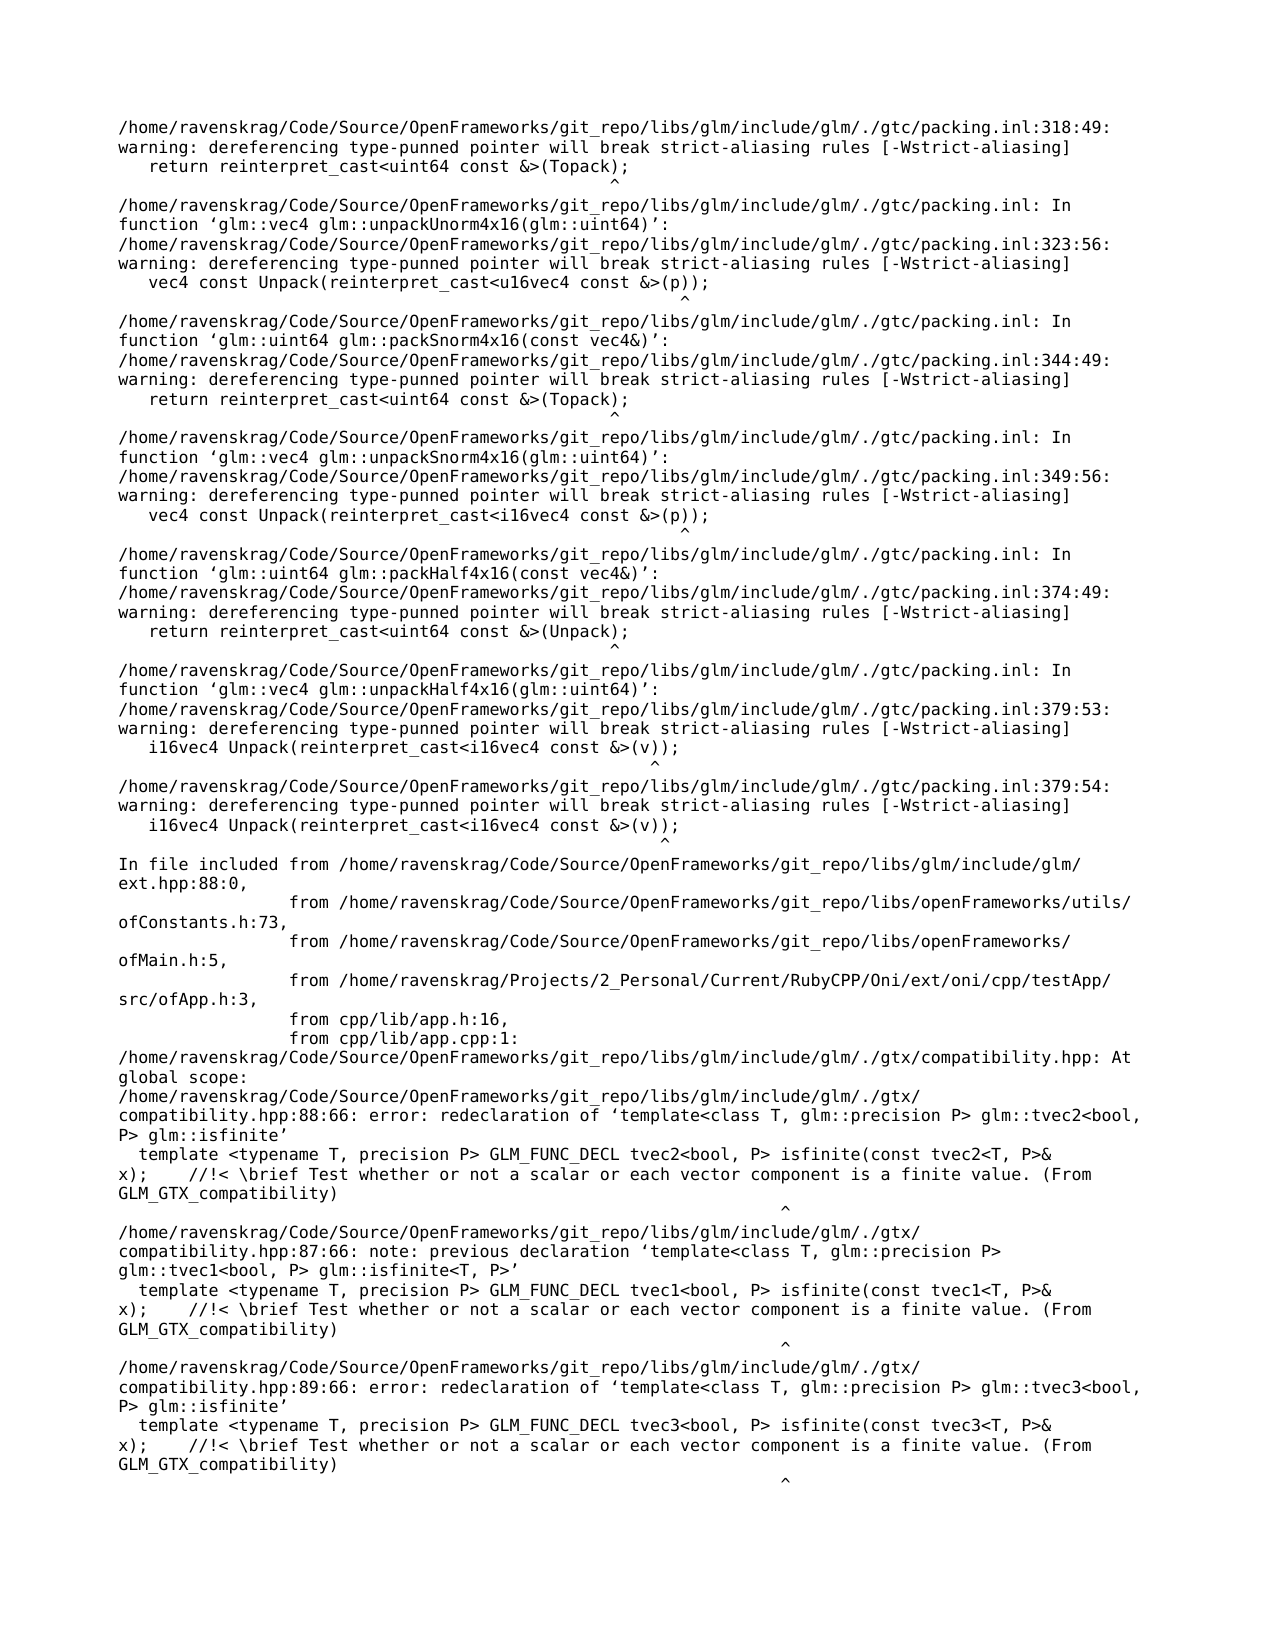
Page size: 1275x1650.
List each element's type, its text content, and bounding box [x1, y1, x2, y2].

text /home/ravenskrag/Code/Source/OpenFrameworks/git_repo/libs/glm/include/glm/./gtc/packing.inl: In function ‘glm::vec4 glm::unpackHalf4x16(glm::uint64)’: [118, 661, 1157, 699]
text from /home/ravenskrag/Projects/2_Personal/Current/RubyCPP/Oni/ext/oni/cpp/testApp/src/ofApp.h:3, [118, 971, 1157, 1009]
text vec4 const Unpack(reinterpret_cast<u16vec4 const &>(p)); [118, 273, 1157, 292]
text In file included from /home/ravenskrag/Code/Source/OpenFrameworks/git_repo/libs/glm/include/glm/ext.hpp:88:0, [118, 854, 1157, 893]
text from cpp/lib/app.h:16, [118, 1009, 1157, 1029]
text ^ [118, 409, 1157, 428]
text /home/ravenskrag/Code/Source/OpenFrameworks/git_repo/libs/glm/include/glm/./gtc/packing.inl: In function ‘glm::vec4 glm::unpackSnorm4x16(glm::uint64)’: [118, 428, 1157, 467]
text return reinterpret_cast<uint64 const &>(Unpack); [118, 622, 1157, 641]
text /home/ravenskrag/Code/Source/OpenFrameworks/git_repo/libs/glm/include/glm/./gtc/packing.inl:374:49: warning: dereferencing type-punned pointer will break strict-aliasing rules [-Wstrict-aliasing] [118, 583, 1157, 622]
text ^ [118, 176, 1157, 196]
text ^ [118, 835, 1157, 854]
text vec4 const Unpack(reinterpret_cast<i16vec4 const &>(p)); [118, 506, 1157, 525]
text /home/ravenskrag/Code/Source/OpenFrameworks/git_repo/libs/glm/include/glm/./gtc/packing.inl:318:49: warning: dereferencing type-punned pointer will break strict-aliasing rules [-Wstrict-aliasing] [118, 118, 1157, 157]
text /home/ravenskrag/Code/Source/OpenFrameworks/git_repo/libs/glm/include/glm/./gtc/packing.inl:344:49: warning: dereferencing type-punned pointer will break strict-aliasing rules [-Wstrict-aliasing] [118, 351, 1157, 389]
text return reinterpret_cast<uint64 const &>(Topack); [118, 157, 1157, 176]
text ^ [118, 757, 1157, 777]
text /home/ravenskrag/Code/Source/OpenFrameworks/git_repo/libs/glm/include/glm/./gtc/packing.inl:379:54: warning: dereferencing type-punned pointer will break strict-aliasing rules [-Wstrict-aliasing] [118, 777, 1157, 816]
text /home/ravenskrag/Code/Source/OpenFrameworks/git_repo/libs/glm/include/glm/./gtc/packing.inl: In function ‘glm::uint64 glm::packHalf4x16(const vec4&)’: [118, 544, 1157, 583]
text ^ [118, 1474, 1157, 1494]
text return reinterpret_cast<uint64 const &>(Topack); [118, 389, 1157, 409]
text /home/ravenskrag/Code/Source/OpenFrameworks/git_repo/libs/glm/include/glm/./gtc/packing.inl:323:56: warning: dereferencing type-punned pointer will break strict-aliasing rules [-Wstrict-aliasing] [118, 234, 1157, 273]
text /home/ravenskrag/Code/Source/OpenFrameworks/git_repo/libs/glm/include/glm/./gtc/packing.inl:379:53: warning: dereferencing type-punned pointer will break strict-aliasing rules [-Wstrict-aliasing] [118, 699, 1157, 738]
text /home/ravenskrag/Code/Source/OpenFrameworks/git_repo/libs/glm/include/glm/./gtc/packing.inl:349:56: warning: dereferencing type-punned pointer will break strict-aliasing rules [-Wstrict-aliasing] [118, 467, 1157, 506]
text /home/ravenskrag/Code/Source/OpenFrameworks/git_repo/libs/glm/include/glm/./gtx/compatibility.hpp:88:66: error: redeclaration of ‘template<class T, glm::precision P> glm::tvec2<bool, P> glm::isfinite’ [118, 1087, 1157, 1145]
text ^ [118, 292, 1157, 312]
text from /home/ravenskrag/Code/Source/OpenFrameworks/git_repo/libs/openFrameworks/ofMain.h:5, [118, 932, 1157, 971]
text ^ [118, 641, 1157, 661]
text /home/ravenskrag/Code/Source/OpenFrameworks/git_repo/libs/glm/include/glm/./gtc/packing.inl: In function ‘glm::vec4 glm::unpackUnorm4x16(glm::uint64)’: [118, 196, 1157, 234]
text template <typename T, precision P> GLM_FUNC_DECL tvec1<bool, P> isfinite(const tvec1<T, P>& x); //!< \brief Test whether or not a scalar or each vector component is a finite value. (From GLM_GTX_compatibility) [118, 1281, 1157, 1339]
text /home/ravenskrag/Code/Source/OpenFrameworks/git_repo/libs/glm/include/glm/./gtc/packing.inl: In function ‘glm::uint64 glm::packSnorm4x16(const vec4&)’: [118, 312, 1157, 351]
text from cpp/lib/app.cpp:1: [118, 1029, 1157, 1048]
text i16vec4 Unpack(reinterpret_cast<i16vec4 const &>(v)); [118, 738, 1157, 757]
text ^ [118, 1203, 1157, 1222]
text /home/ravenskrag/Code/Source/OpenFrameworks/git_repo/libs/glm/include/glm/./gtx/compatibility.hpp: At global scope: [118, 1048, 1157, 1087]
text ^ [118, 525, 1157, 544]
text template <typename T, precision P> GLM_FUNC_DECL tvec2<bool, P> isfinite(const tvec2<T, P>& x); //!< \brief Test whether or not a scalar or each vector component is a finite value. (From GLM_GTX_compatibility) [118, 1145, 1157, 1203]
text ^ [118, 1339, 1157, 1358]
text /home/ravenskrag/Code/Source/OpenFrameworks/git_repo/libs/glm/include/glm/./gtx/compatibility.hpp:89:66: error: redeclaration of ‘template<class T, glm::precision P> glm::tvec3<bool, P> glm::isfinite’ [118, 1358, 1157, 1416]
text template <typename T, precision P> GLM_FUNC_DECL tvec3<bool, P> isfinite(const tvec3<T, P>& x); //!< \brief Test whether or not a scalar or each vector component is a finite value. (From GLM_GTX_compatibility) [118, 1416, 1157, 1474]
text /home/ravenskrag/Code/Source/OpenFrameworks/git_repo/libs/glm/include/glm/./gtx/compatibility.hpp:87:66: note: previous declaration ‘template<class T, glm::precision P> glm::tvec1<bool, P> glm::isfinite<T, P>’ [118, 1222, 1157, 1281]
text i16vec4 Unpack(reinterpret_cast<i16vec4 const &>(v)); [118, 816, 1157, 835]
text from /home/ravenskrag/Code/Source/OpenFrameworks/git_repo/libs/openFrameworks/utils/ofConstants.h:73, [118, 893, 1157, 932]
